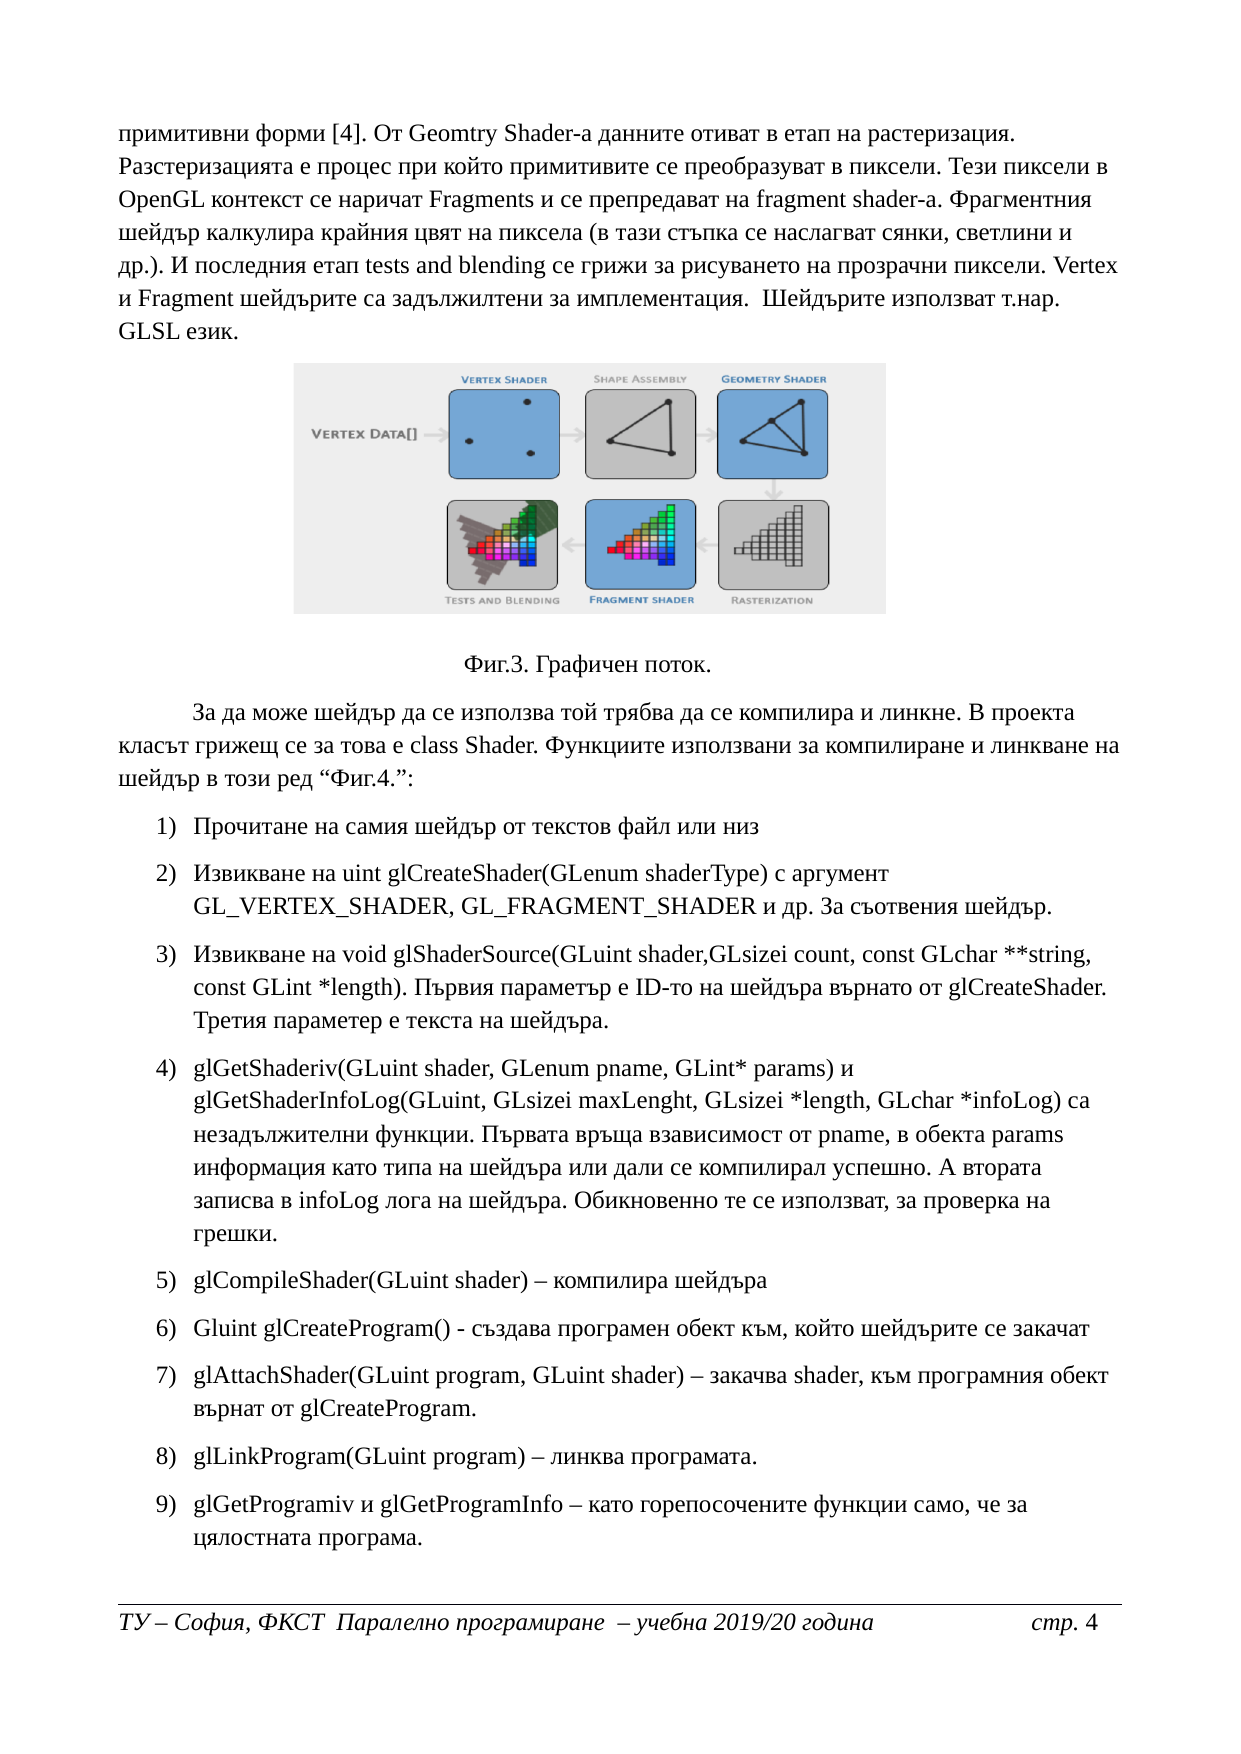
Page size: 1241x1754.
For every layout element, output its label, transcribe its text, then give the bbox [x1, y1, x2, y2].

list glAttachShader(GLuint program, GLuint shader) – закачва shader, към програмния обект върнат от glCreateProgram. [156, 1361, 1122, 1422]
list glGetProgramiv и glGetProgramInfo – като горепосочените функции само, че за цялостната програма. [156, 1489, 1122, 1551]
list Прочитане на самия шейдър от текстов файл или низ [156, 811, 1122, 839]
list Gluint glCreateProgram() - създава програмен обект към, който шейдърите се закачат [156, 1313, 1122, 1342]
text примитивни форми [4]. От Geomtry Shader-а данните отиват в етап на растеризация. Разстеризацията е процес при който примитивите се преобразуват в пиксели. Тези пиксели в OpenGL контекст се наричат Fragments и се препредават на fragment shader-а. Фрагментния шейдър калкулира крайния цвят на пиксела (в тази стъпка се наслагват сянки, светлини и др.). И последния етап tests and blending се грижи за рисуването на прозрачни пиксели. Vertex и Fragment шейдърите са задължилтени за имплементация. Шейдърите използват т.нар. GLSL език. [118, 118, 1122, 345]
text За да може шейдър да се използва той трябва да се компилира и линкне. В проекта класът грижещ се за това е class Shader. Функциите използвани за компилиране и линкване на шейдър в този ред “Фиг.4.”: [118, 697, 1122, 792]
list glLinkProgram(GLuint program) – линква програмата. [156, 1441, 1122, 1470]
text Фиг.3. Графичен поток. [118, 649, 1122, 678]
picture [293, 363, 886, 614]
list glCompileShader(GLuint shader) – компилира шейдъра [156, 1265, 1122, 1294]
list Извикване на uint glCreateShader(GLenum shaderType) с аргумент GL_VERTEX_SHADER, GL_FRAGMENT_SHADER и др. За съотвения шейдър. [156, 858, 1122, 920]
list glGetShaderiv(GLuint shader, GLenum pname, GLint* params) и glGetShaderInfoLog(GLuint, GLsizei maxLenght, GLsizei *length, GLchar *infoLog) са незадължителни функции. Първата връща взависимост от pname, в обекта params информация като типа на шейдъра или дали се компилирал успешно. А втората записва в infoLog лога на шейдъра. Обикновенно те се използват, за проверка на грешки. [156, 1053, 1122, 1246]
list Извикване на void glShaderSource(GLuint shader,GLsizei count, const GLchar **string, const GLint *length). Първия параметър е ID-то на шейдъра върнато от glCreateShader. Третия параметер е текста на шейдъра. [156, 939, 1122, 1034]
